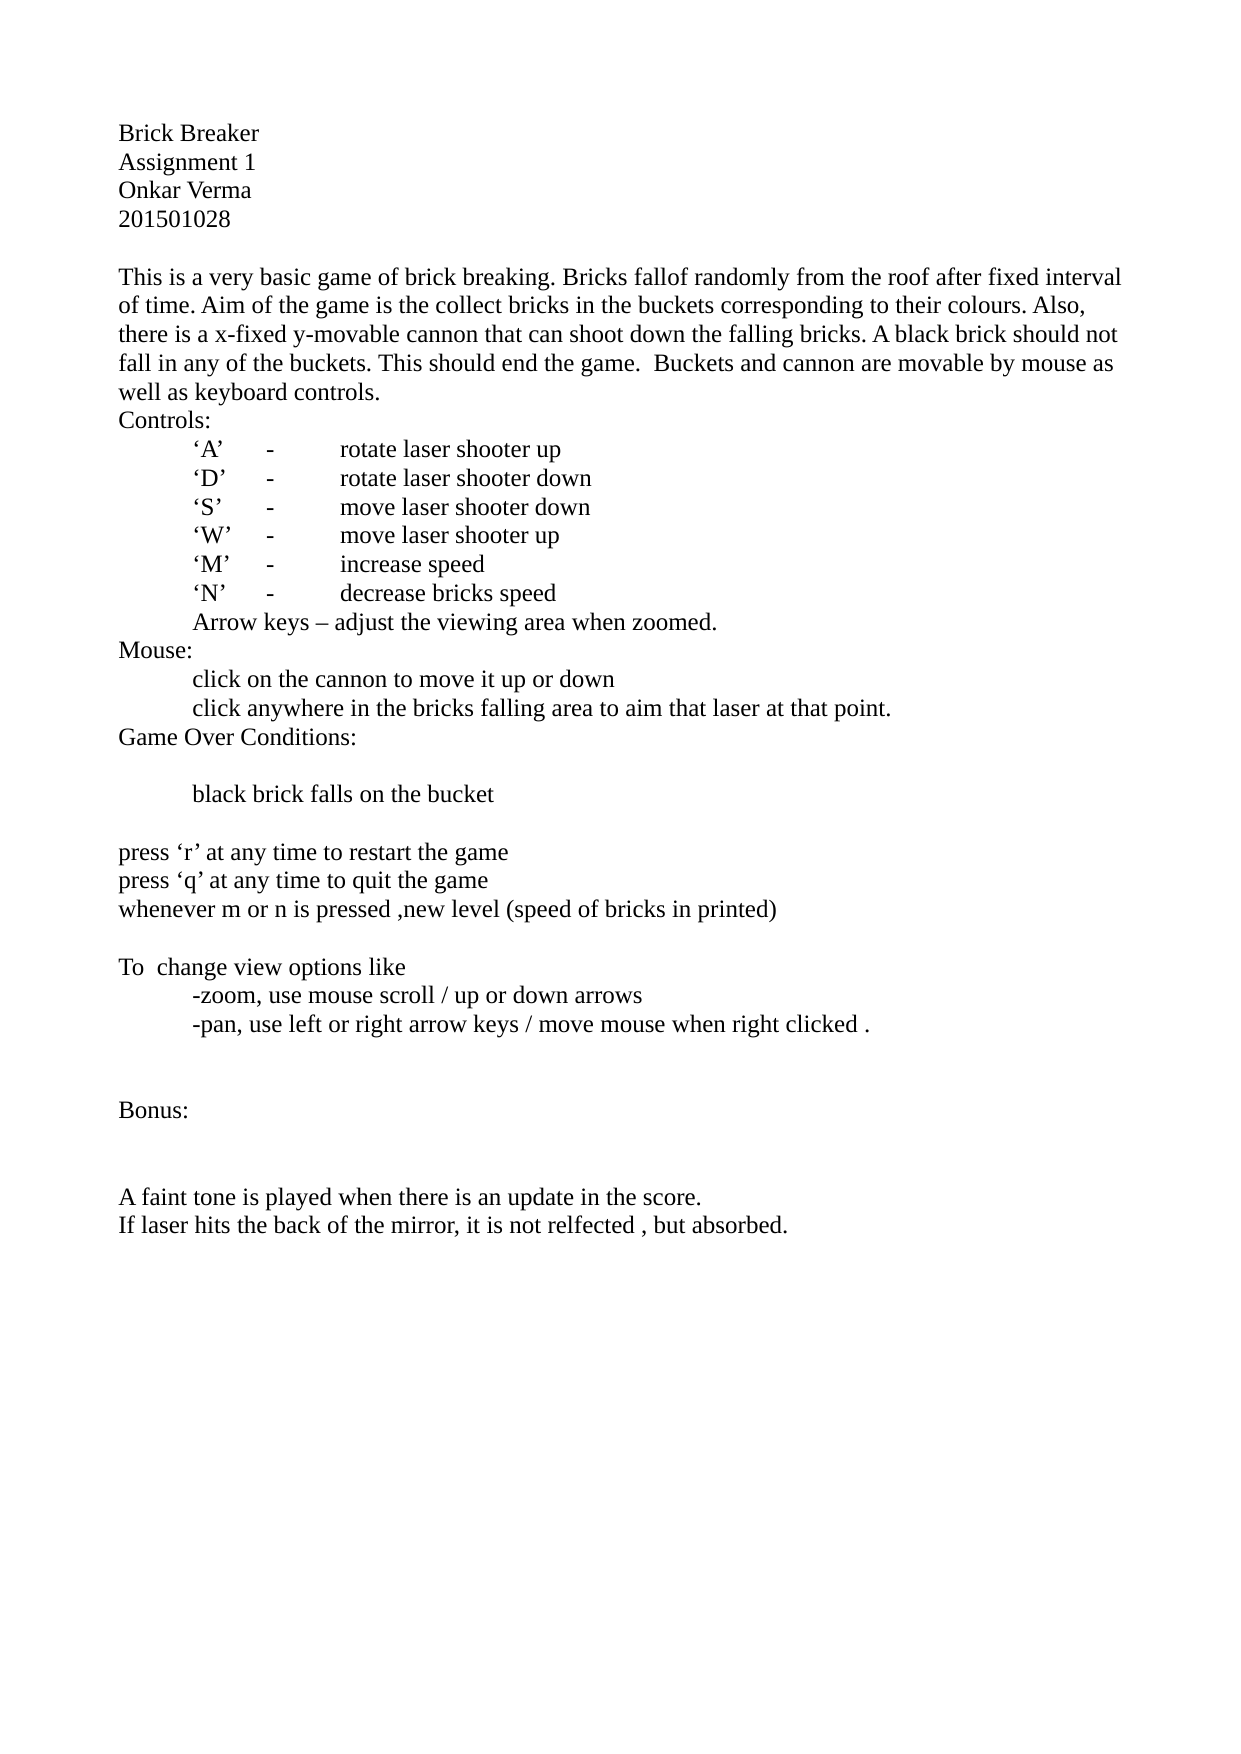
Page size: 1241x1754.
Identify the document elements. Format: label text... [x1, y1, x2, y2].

text Game Over Conditions: [118, 722, 1122, 751]
text If laser hits the back of the mirror, it is not relfected , but absorbed. [118, 1211, 1122, 1239]
text press ‘r’ at any time to restart the game [118, 837, 1122, 866]
text Bonus: [118, 1096, 1122, 1124]
text To change view options like [118, 952, 1122, 981]
text Assignment 1 [118, 147, 1122, 176]
text press ‘q’ at any time to quit the game [118, 866, 1122, 894]
text -zoom, use mouse scroll / up or down arrows [118, 981, 1122, 1009]
text Brick Breaker [118, 118, 1122, 147]
text ‘D’ - rotate laser shooter down [118, 463, 1122, 492]
text ‘N’ - decrease bricks speed [118, 578, 1122, 607]
text Arrow keys – adjust the viewing area when zoomed. [118, 607, 1122, 636]
text Onkar Verma [118, 176, 1122, 204]
text click on the cannon to move it up or down [118, 664, 1122, 693]
text 201501028 [118, 204, 1122, 233]
text click anywhere in the bricks falling area to aim that laser at that point. [118, 693, 1122, 722]
text -pan, use left or right arrow keys / move mouse when right clicked . [118, 1009, 1122, 1038]
text Controls: [118, 406, 1122, 434]
text This is a very basic game of brick breaking. Bricks fallof randomly from the roof after fixed interval of time. Aim of the game is the collect bricks in the buckets corresponding to their colours. Also, there is a x-fixed y-movable cannon that can shoot down the falling bricks. A black brick should not fall in any of the buckets. This should end the game. Buckets and cannon are movable by mouse as well as keyboard controls. [118, 262, 1122, 406]
text Mouse: [118, 636, 1122, 664]
text A faint tone is played when there is an update in the score. [118, 1182, 1122, 1211]
text whenever m or n is pressed ,new level (speed of bricks in printed) [118, 894, 1122, 923]
text black brick falls on the bucket [118, 779, 1122, 808]
text ‘W’ - move laser shooter up [118, 521, 1122, 549]
text ‘S’ - move laser shooter down [118, 492, 1122, 521]
text ‘A’ - rotate laser shooter up [118, 434, 1122, 463]
text ‘M’ - increase speed [118, 549, 1122, 578]
